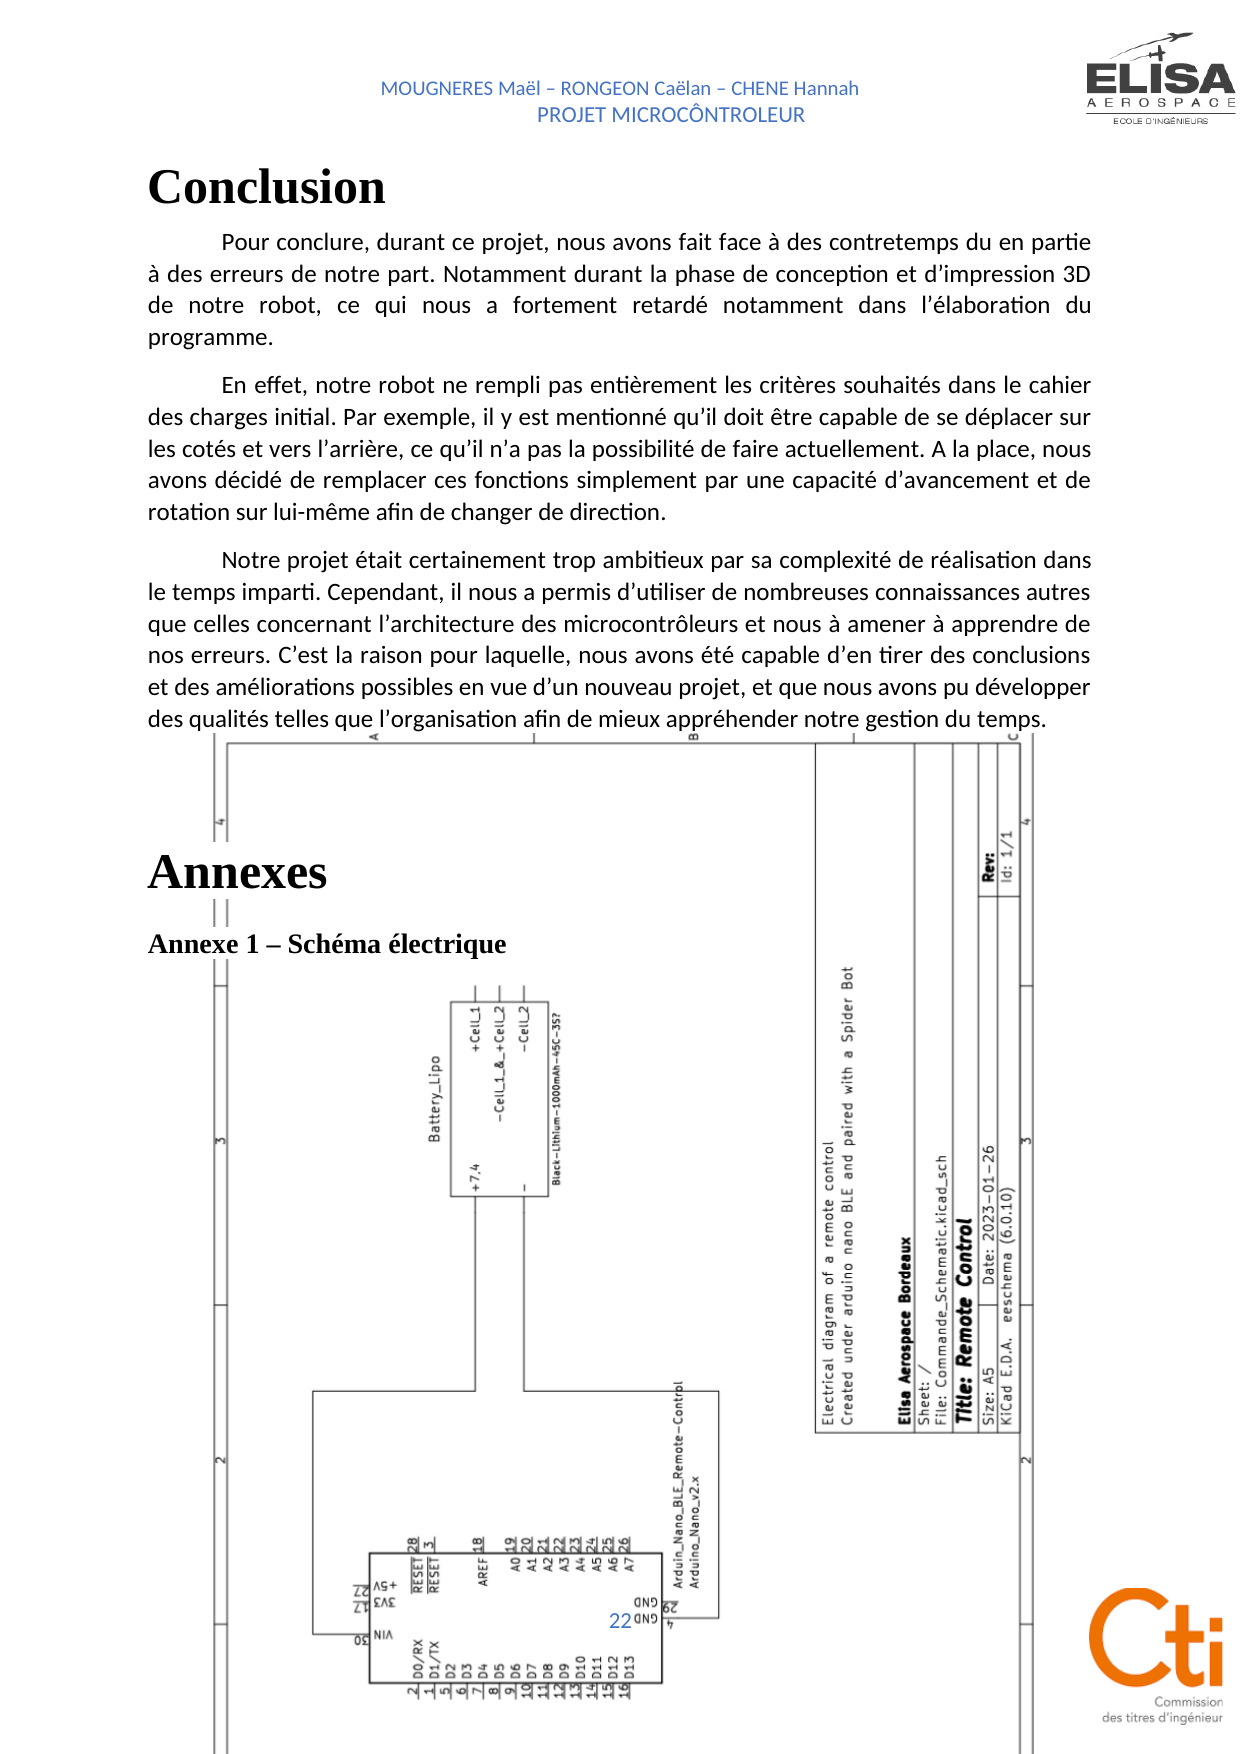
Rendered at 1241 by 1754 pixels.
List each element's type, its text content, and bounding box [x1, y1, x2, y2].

subtitle Annexes [1042, 842, 1093, 899]
text Pour conclure, durant ce projet, nous avons fait face à des contretemps du en partie à des erreurs de notre part. Notamment durant la phase de conception et d’impression 3D de notre robot, ce qui nous a fortement retardé notamment dans l’élaboration du programme. [148, 226, 1093, 352]
subtitle Conclusion [148, 156, 1093, 214]
text Notre projet était certainement trop ambitieux par sa complexité de réalisation dans le temps imparti. Cependant, il nous a permis d’utiliser de nombreuses connaissances autres que celles concernant l’architecture des microcontrôleurs et nous à amener à apprendre de nos erreurs. C’est la raison pour laquelle, nous avons été capable d’en tirer des conclusions et des améliorations possibles en vue d’un nouveau projet, et que nous avons pu développer des qualités telles que l’organisation afin de mieux appréhender notre gestion du temps. [148, 545, 1093, 733]
subtitle Annexes [148, 842, 204, 899]
subtitle Annexe 1 – Schéma électrique [148, 927, 204, 959]
subtitle Annexe 1 – Schéma électrique [1042, 927, 1093, 959]
text En effet, notre robot ne rempli pas entièrement les critères souhaités dans le cahier des charges initial. Par exemple, il y est mentionné qu’il doit être capable de se déplacer sur les cotés et vers l’arrière, ce qu’il n’a pas la possibilité de faire actuellement. A la place, nous avons décidé de remplacer ces fonctions simplement par une capacité d’avancement et de rotation sur lui-même afin de changer de direction. [148, 370, 1093, 527]
subtitle Annexes [158, 860, 168, 874]
